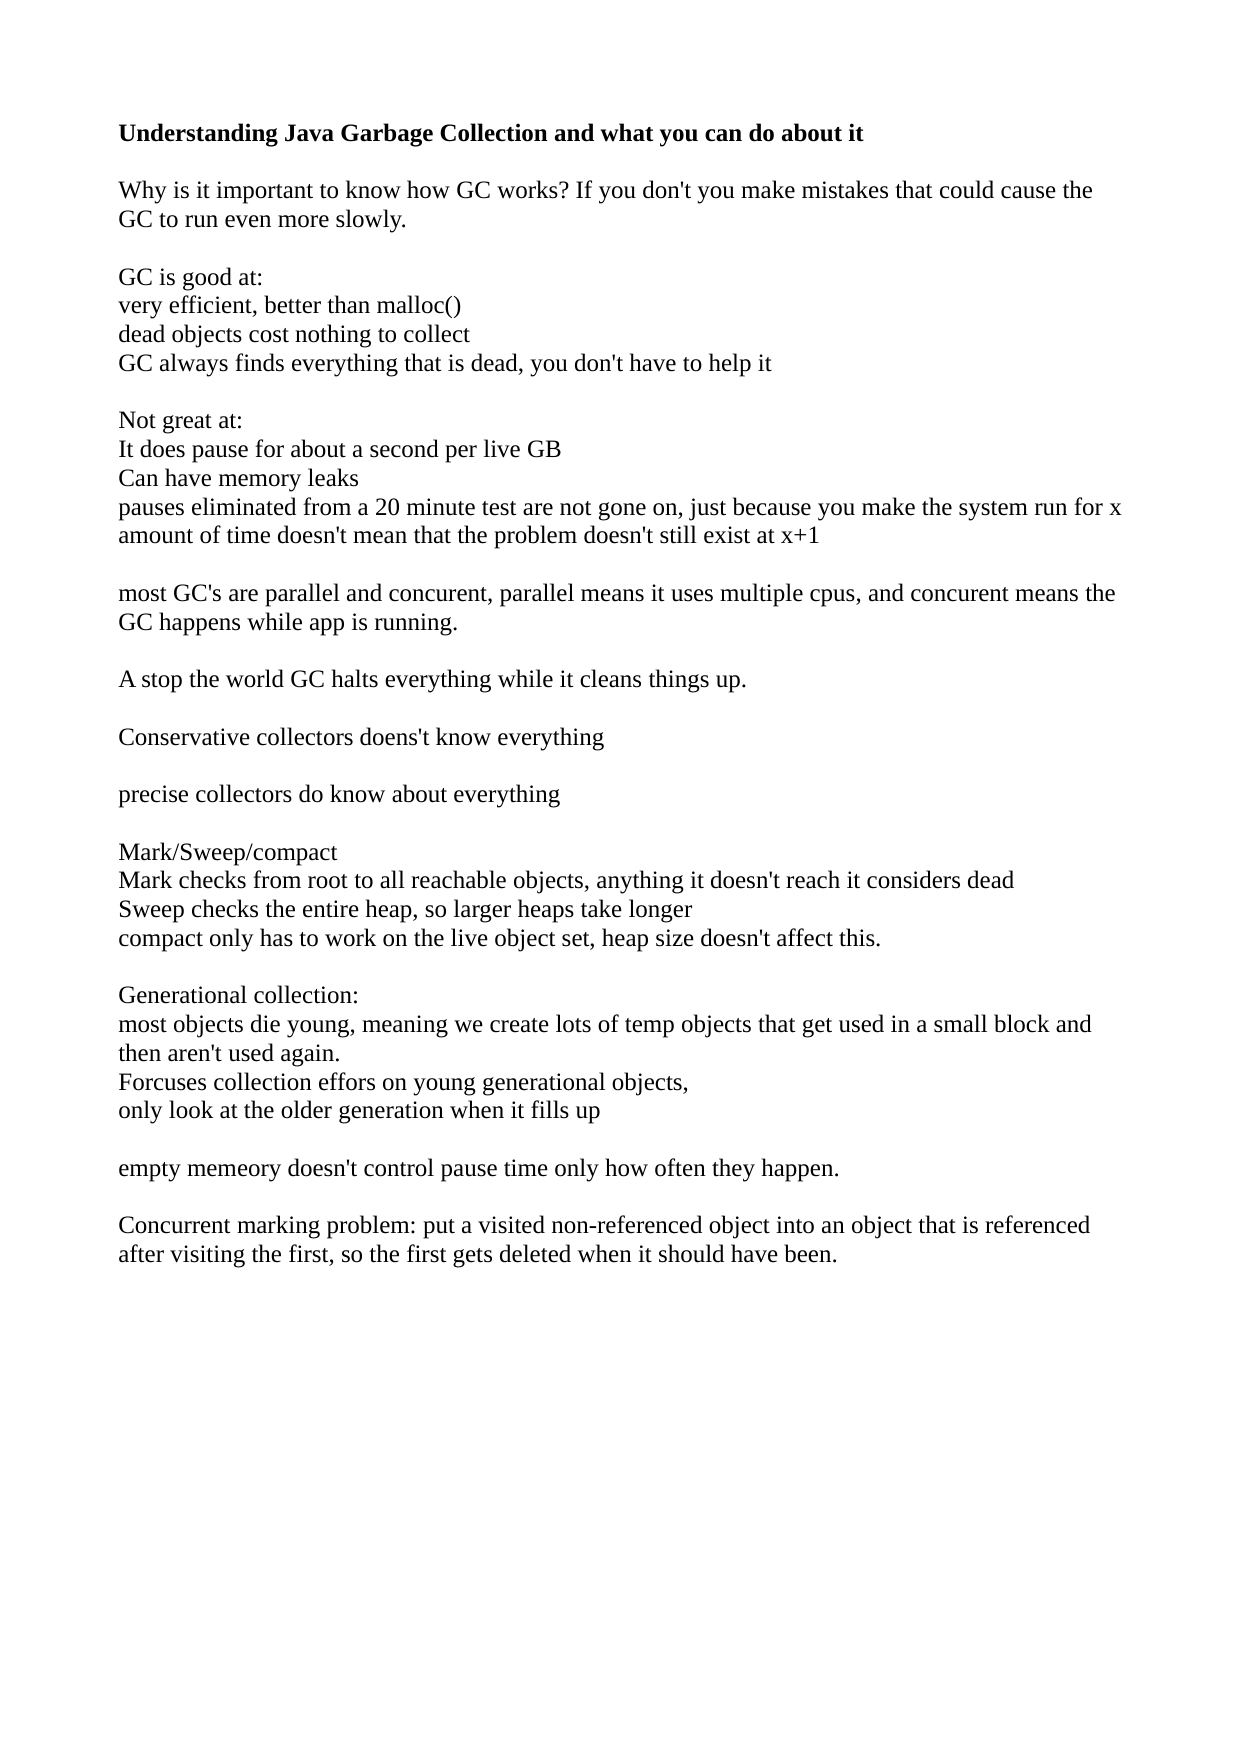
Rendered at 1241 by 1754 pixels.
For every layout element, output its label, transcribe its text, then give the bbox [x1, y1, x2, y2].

text dead objects cost nothing to collect [118, 319, 1122, 348]
text empty memeory doesn't control pause time only how often they happen. [118, 1153, 1122, 1182]
text Mark checks from root to all reachable objects, anything it doesn't reach it considers dead [118, 866, 1122, 894]
text most objects die young, meaning we create lots of temp objects that get used in a small block and then aren't used again. [118, 1009, 1122, 1067]
text Can have memory leaks [118, 463, 1122, 492]
text Understanding Java Garbage Collection and what you can do about it [118, 118, 1122, 147]
text Sweep checks the entire heap, so larger heaps take longer [118, 894, 1122, 923]
text Mark/Sweep/compact [118, 837, 1122, 866]
text precise collectors do know about everything [118, 779, 1122, 808]
text Concurrent marking problem: put a visited non-referenced object into an object that is referenced after visiting the first, so the first gets deleted when it should have been. [118, 1211, 1122, 1268]
text Why is it important to know how GC works? If you don't you make mistakes that could cause the GC to run even more slowly. [118, 176, 1122, 233]
text Conservative collectors doens't know everything [118, 722, 1122, 751]
text pauses eliminated from a 20 minute test are not gone on, just because you make the system run for x amount of time doesn't mean that the problem doesn't still exist at x+1 [118, 492, 1122, 549]
text Not great at: [118, 406, 1122, 434]
text compact only has to work on the live object set, heap size doesn't affect this. [118, 923, 1122, 952]
text Forcuses collection effors on young generational objects, [118, 1067, 1122, 1096]
text most GC's are parallel and concurent, parallel means it uses multiple cpus, and concurent means the GC happens while app is running. [118, 578, 1122, 636]
text GC is good at: [118, 262, 1122, 291]
text only look at the older generation when it fills up [118, 1096, 1122, 1124]
text Generational collection: [118, 981, 1122, 1009]
text A stop the world GC halts everything while it cleans things up. [118, 664, 1122, 693]
text GC always finds everything that is dead, you don't have to help it [118, 348, 1122, 377]
text It does pause for about a second per live GB [118, 434, 1122, 463]
text very efficient, better than malloc() [118, 291, 1122, 319]
